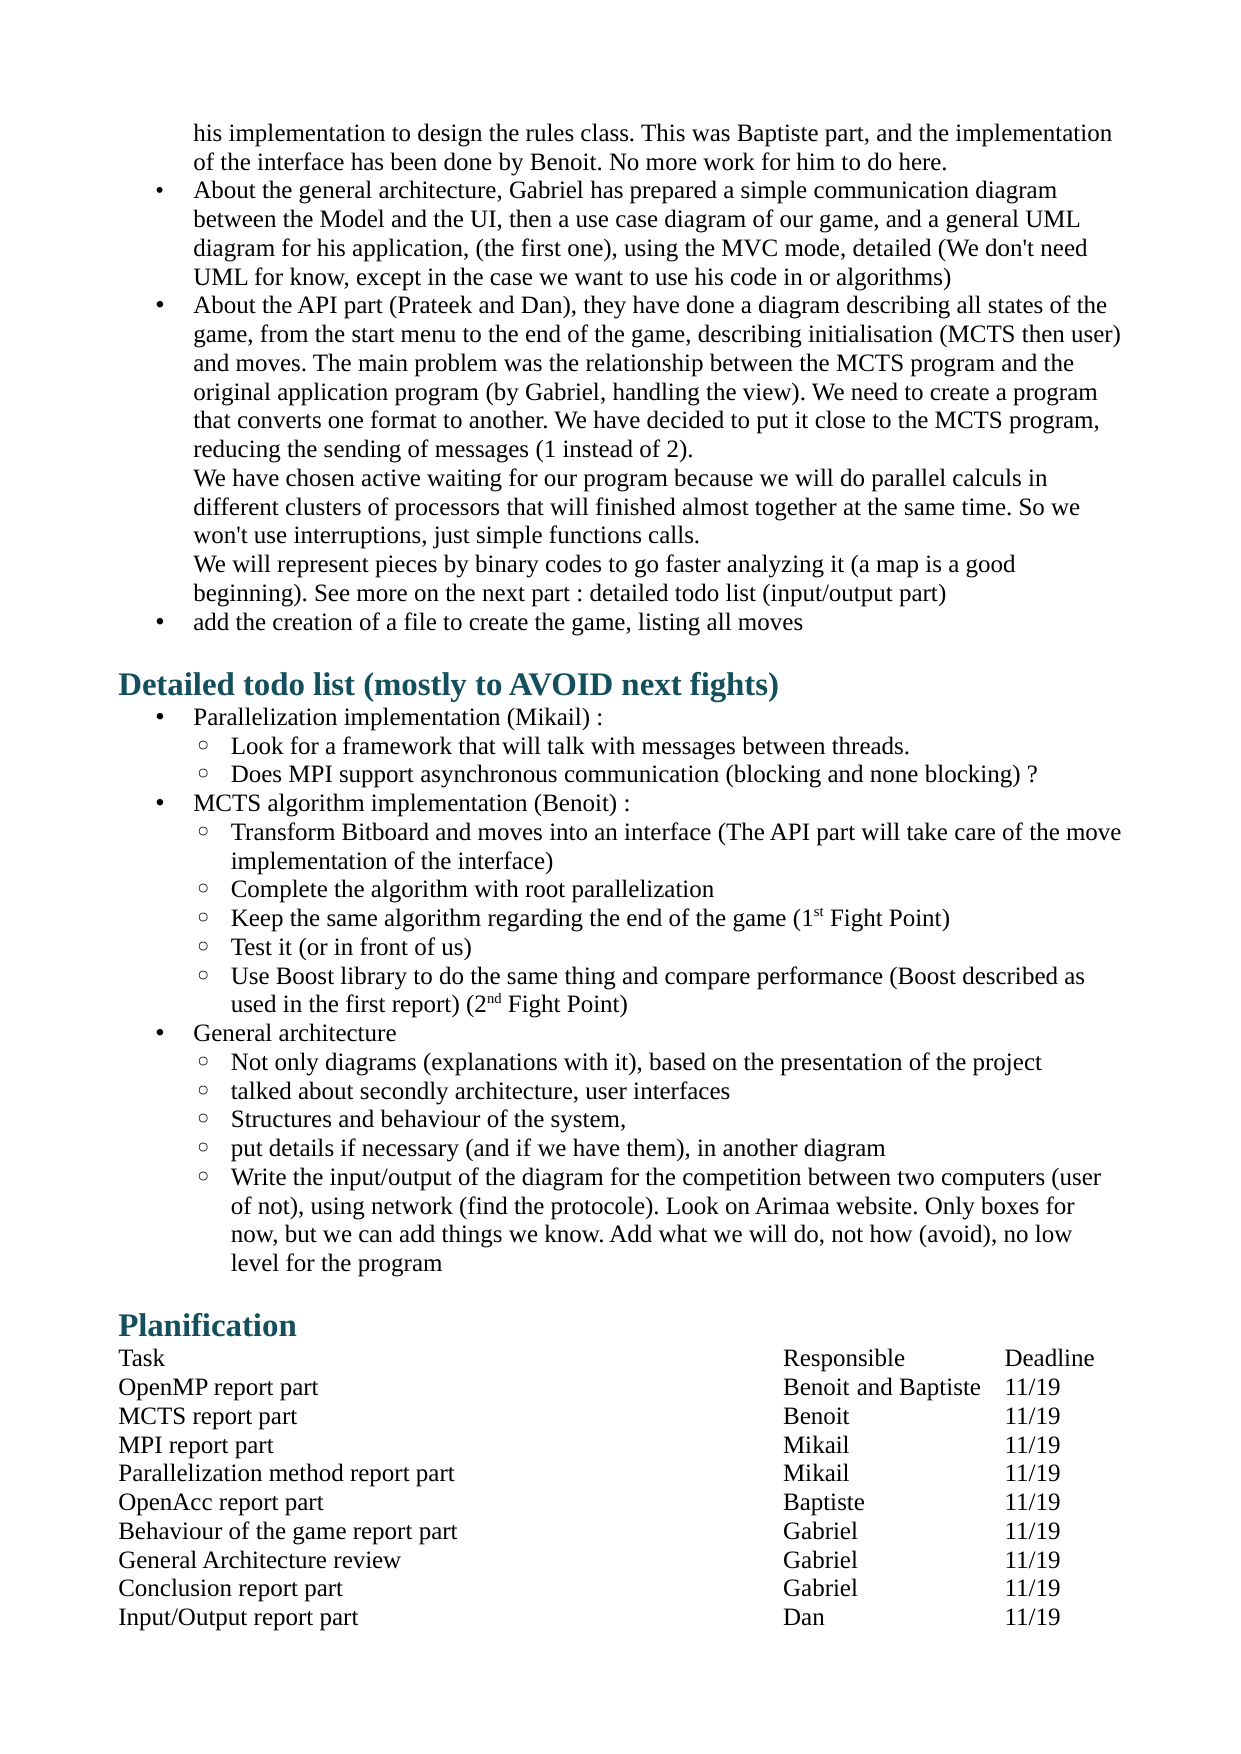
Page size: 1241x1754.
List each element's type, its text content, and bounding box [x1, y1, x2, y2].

list About the general architecture, Gabriel has prepared a simple communication diagram between the Model and the UI, then a use case diagram of our game, and a general UML diagram for his application, (the first one), using the MVC mode, detailed (We don't need UML for know, except in the case we want to use his code in or algorithms) [156, 176, 1122, 291]
text OpenAcc report part Baptiste 11/19 [118, 1487, 1122, 1516]
subtitle Parallelization implementation (Mikail) : [156, 702, 1122, 731]
subtitle Planification [118, 1306, 1122, 1343]
list We will represent pieces by binary codes to go faster analyzing it (a map is a good beginning). See more on the next part : detailed todo list (input/output part) [156, 549, 1122, 607]
list talked about secondly architecture, user interfaces [193, 1076, 1122, 1104]
text Parallelization method report part Mikail 11/19 [118, 1458, 1122, 1487]
list add the creation of a file to create the game, listing all moves [156, 607, 1122, 636]
list General architecture [156, 1018, 1122, 1047]
list his implementation to design the rules class. This was Baptiste part, and the implementation of the interface has been done by Benoit. No more work for him to do here. [156, 118, 1122, 176]
subtitle Detailed todo list (mostly to AVOID next fights) [118, 664, 1122, 702]
list Complete the algorithm with root parallelization [193, 874, 1122, 903]
text Task Responsible Deadline [118, 1343, 1122, 1372]
text Behaviour of the game report part Gabriel 11/19 [118, 1516, 1122, 1545]
list Look for a framework that will talk with messages between threads. [193, 731, 1122, 759]
list Write the input/output of the diagram for the competition between two computers (user of not), using network (find the protocole). Look on Arimaa website. Only boxes for now, but we can add things we know. Add what we will do, not how (avoid), no low level for the program [193, 1162, 1122, 1277]
list About the API part (Prateek and Dan), they have done a diagram describing all states of the game, from the start menu to the end of the game, describing initialisation (MCTS then user) and moves. The main problem was the relationship between the MCTS program and the original application program (by Gabriel, handling the view). We need to create a program that converts one format to another. We have decided to put it close to the MCTS program, reducing the sending of messages (1 instead of 2). [156, 291, 1122, 463]
text Input/Output report part Dan 11/19 [118, 1602, 1122, 1631]
text OpenMP report part Benoit and Baptiste 11/19 [118, 1372, 1122, 1401]
text Conclusion report part Gabriel 11/19 [118, 1573, 1122, 1602]
list Transform Bitboard and moves into an interface (The API part will take care of the move implementation of the interface) [193, 817, 1122, 874]
list Does MPI support asynchronous communication (blocking and none blocking) ? [193, 759, 1122, 788]
list Test it (or in front of us) [193, 932, 1122, 961]
text General Architecture review Gabriel 11/19 [118, 1545, 1122, 1573]
text MCTS report part Benoit 11/19 [118, 1401, 1122, 1430]
text MPI report part Mikail 11/19 [118, 1430, 1122, 1458]
list Use Boost library to do the same thing and compare performance (Boost described as used in the first report) (2nd Fight Point) [193, 961, 1122, 1018]
list Not only diagrams (explanations with it), based on the presentation of the project [193, 1047, 1122, 1076]
list MCTS algorithm implementation (Benoit) : [156, 788, 1122, 817]
list Structures and behaviour of the system, [193, 1104, 1122, 1133]
list Keep the same algorithm regarding the end of the game (1st Fight Point) [193, 903, 1122, 932]
list We have chosen active waiting for our program because we will do parallel calculs in different clusters of processors that will finished almost together at the same time. So we won't use interruptions, just simple functions calls. [156, 463, 1122, 549]
list put details if necessary (and if we have them), in another diagram [193, 1133, 1122, 1162]
